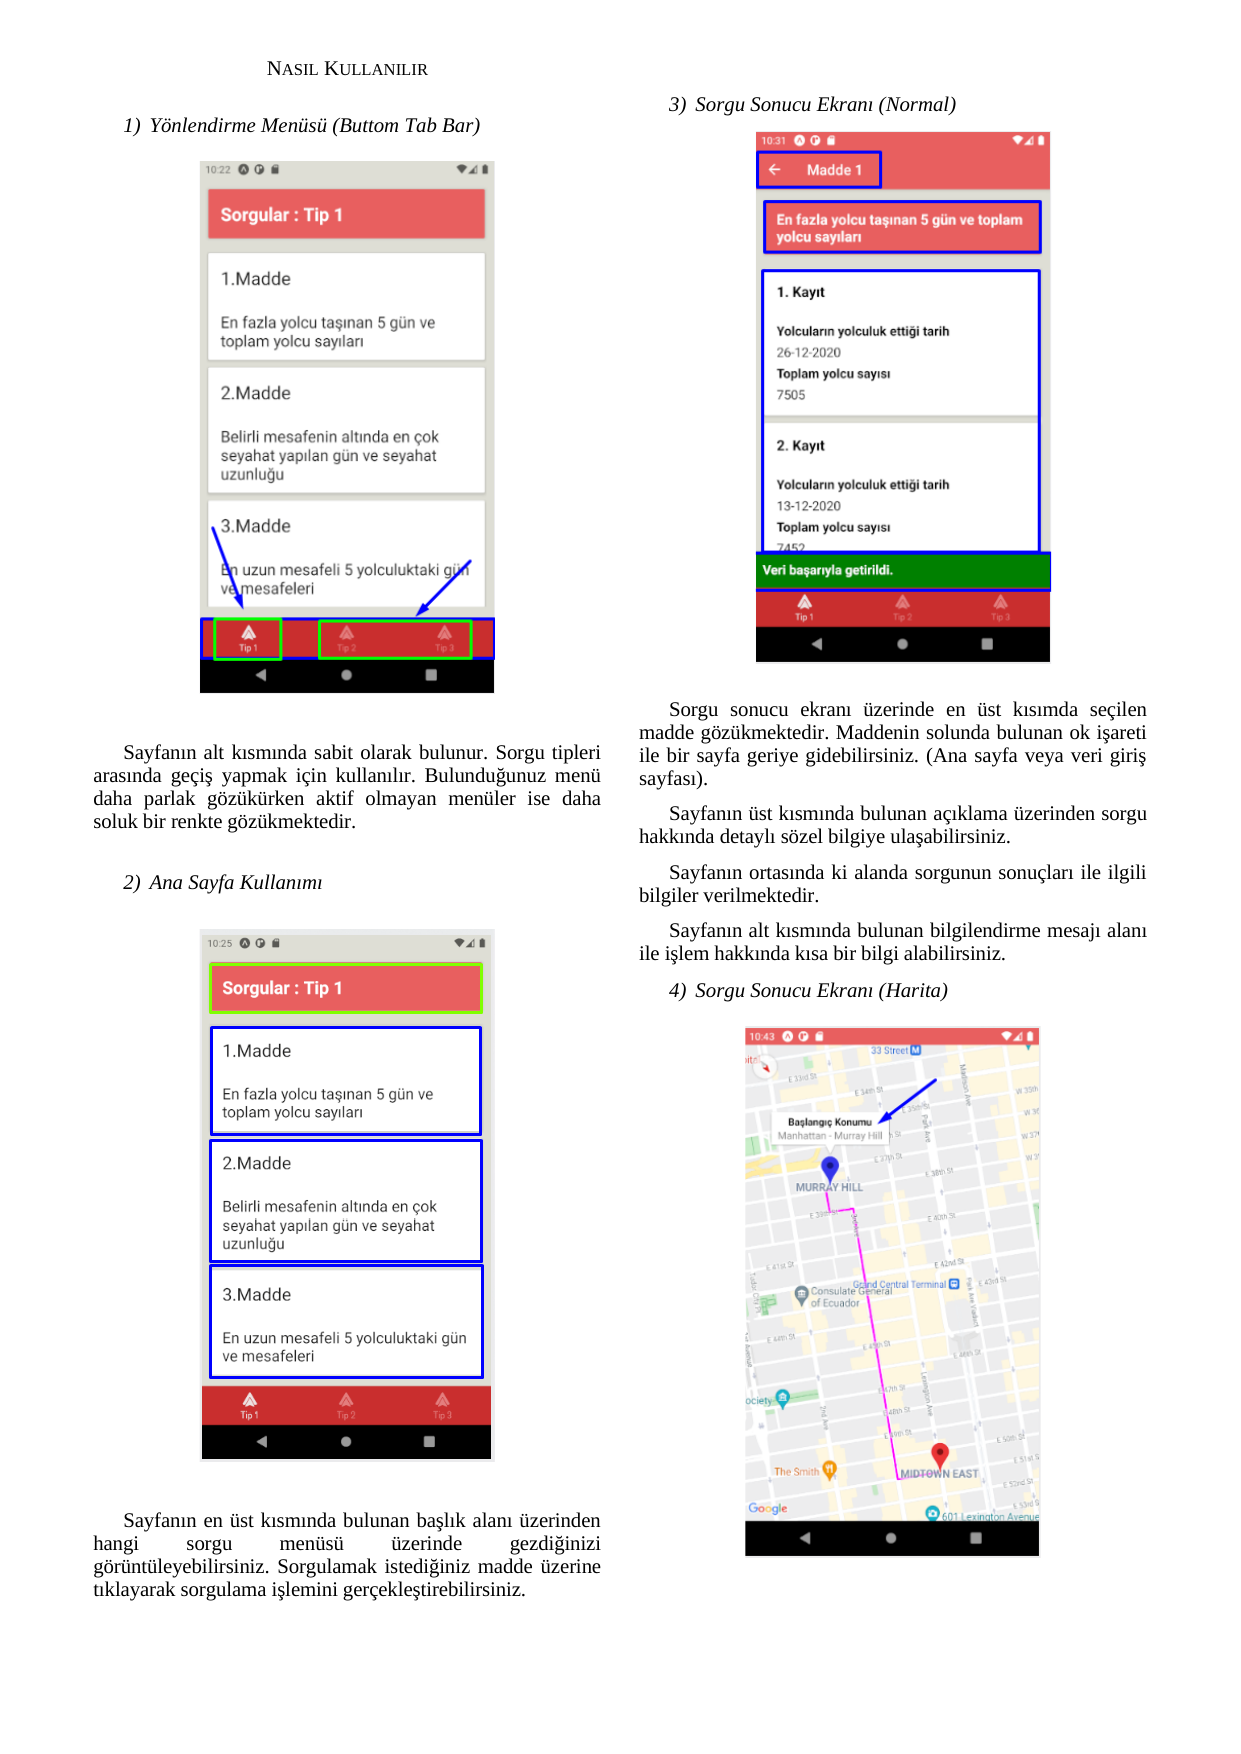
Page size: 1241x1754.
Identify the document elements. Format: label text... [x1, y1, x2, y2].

text Sayfanın alt kısmında sabit olarak bulunur. Sorgu tipleri arasında geçiş yapmak için kullanılır. Bulunduğunuz menü daha parlak gözükürken aktif olmayan menüler ise daha soluk bir renkte gözükmektedir. [93, 741, 601, 833]
text Sorgu sonucu ekranı üzerinde en üst kısımda seçilen madde gözükmektedir. Maddenin solunda bulunan ok işareti ile bir sayfa geriye gidebilirsiniz. (Ana sayfa veya veri giriş sayfası). [639, 698, 1147, 790]
text Sayfanın alt kısmında bulunan bilgilendirme mesajı alanı ile işlem hakkında kısa bir bilgi alabilirsiniz. [639, 919, 1147, 965]
picture [199, 929, 495, 1462]
subtitle Nasıl Kullanılır [93, 56, 601, 80]
subtitle Yönlendirme Menüsü (Buttom Tab Bar) [93, 113, 601, 138]
picture [199, 161, 495, 694]
subtitle Sorgu Sonucu Ekranı (Harita) [639, 977, 1147, 1002]
text Sayfanın ortasında ki alanda sorgunun sonuçları ile ilgili bilgiler verilmektedir. [639, 861, 1147, 907]
picture [745, 1026, 1041, 1558]
text Sayfanın üst kısmında bulunan açıklama üzerinden sorgu hakkında detaylı sözel bilgiye ulaşabilirsiniz. [639, 803, 1147, 848]
subtitle Ana Sayfa Kullanımı [93, 869, 601, 894]
picture [755, 131, 1052, 664]
text Sayfanın en üst kısmında bulunan başlık alanı üzerinden hangi sorgu menüsü üzerinde gezdiğinizi görüntüleyebilirsiniz. Sorgulamak istediğiniz madde üzerine tıklayarak sorgulama işlemini gerçekleştirebilirsiniz. [93, 1509, 601, 1601]
subtitle Sorgu Sonucu Ekranı (Normal) [639, 92, 1147, 117]
